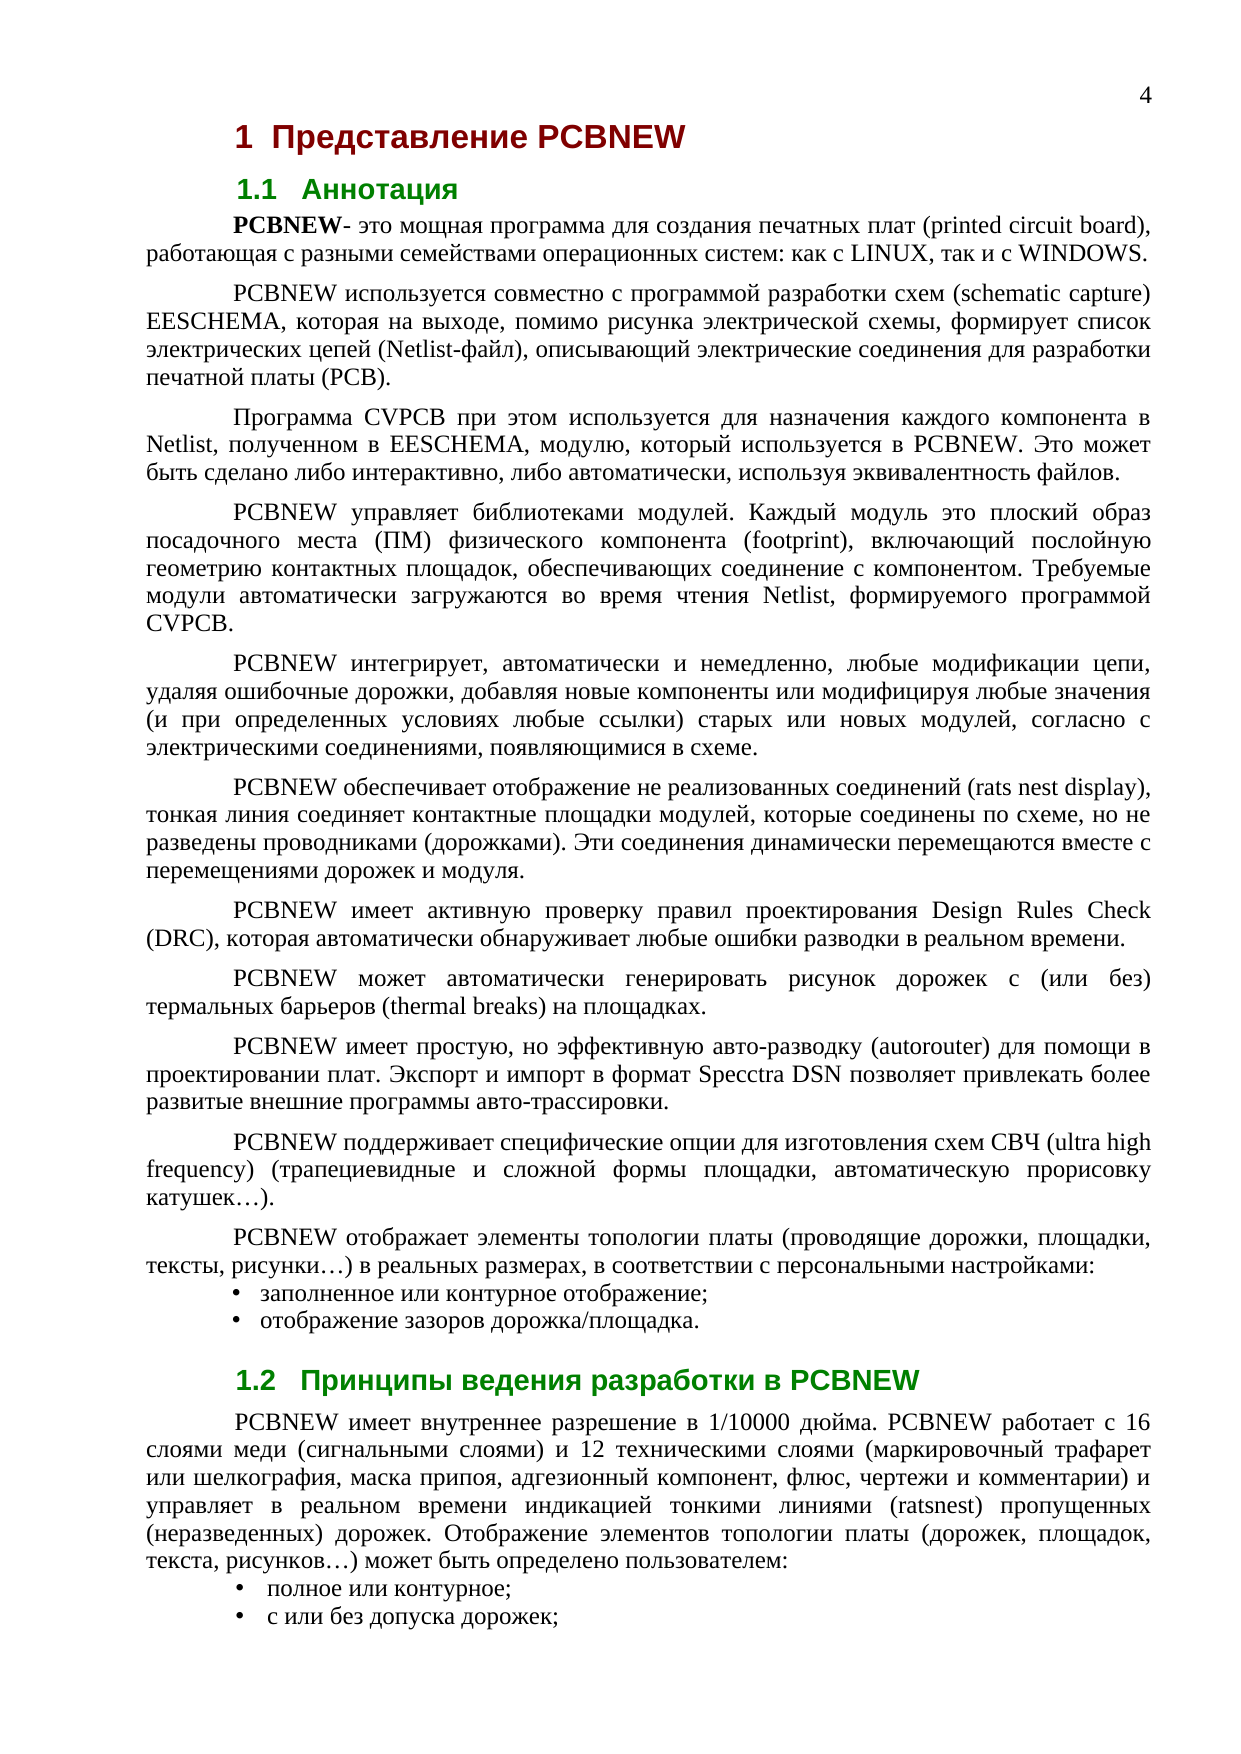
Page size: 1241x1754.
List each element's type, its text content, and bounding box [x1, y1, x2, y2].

text PCBNEW- это мощная программа для создания печатных плат (printed circuit board), работающая с разными семействами операционных систем: как с LINUX, так и с WINDOWS. [146, 212, 1152, 267]
text PCBNEW имеет активную проверку правил проектирования Design Rules Check (DRC), которая автоматически обнаруживает любые ошибки разводки в реальном времени. [146, 896, 1152, 952]
text PCBNEW отображает элементы топологии платы (проводящие дорожки, площадки, тексты, рисунки…) в реальных размерах, в соответствии с персональными настройками: [146, 1223, 1152, 1279]
list заполненное или контурное отображение; [232, 1279, 1152, 1306]
subtitle Представление PCBNEW [146, 118, 1152, 155]
text PCBNEW поддерживает специфические опции для изготовления схем СВЧ (ultra high frequency) (трапециевидные и сложной формы площадки, автоматическую прорисовку катушек…). [146, 1128, 1152, 1211]
list отображение зазоров дорожка/площадка. [232, 1306, 1152, 1334]
text PCBNEW интегрирует, автоматически и немедленно, любые модификации цепи, удаляя ошибочные дорожки, добавляя новые компоненты или модифицируя любые значения (и при определенных условиях любые ссылки) старых или новых модулей, согласно с электрическими соединениями, появляющимися в схеме. [146, 649, 1152, 760]
text Программа CVPCB при этом используется для назначения каждого компонента в Netlist, полученном в EESCHEMA, модулю, который используется в PCBNEW. Это может быть сделано либо интерактивно, либо автоматически, используя эквивалентность файлов. [146, 403, 1152, 486]
list полное или контурное; [235, 1574, 1152, 1602]
text PCBNEW имеет простую, но эффективную авто-разводку (autorouter) для помощи в проектировании плат. Экспорт и импорт в формат Specctra DSN позволяет привлекать более развитые внешние программы авто-трассировки. [146, 1032, 1152, 1115]
text PCBNEW обеспечивает отображение не реализованных соединений (rats nest display), тонкая линия соединяет контактные площадки модулей, которые соединены по схеме, но не разведены проводниками (дорожками). Эти соединения динамически перемещаются вместе с перемещениями дорожек и модуля. [146, 773, 1152, 884]
subtitle Аннотация [236, 173, 1152, 206]
text PCBNEW имеет внутреннее разрешение в 1/10000 дюйма. PCBNEW работает с 16 слоями меди (сигнальными слоями) и 12 техническими слоями (маркировочный трафарет или шелкография, маска припоя, адгезионный компонент, флюс, чертежи и комментарии) и управляет в реальном времени индикацией тонкими линиями (ratsnest) пропущенных (неразведенных) дорожек. Отображение элементов топологии платы (дорожек, площадок, текста, рисунков…) может быть определено пользователем: [146, 1408, 1152, 1574]
subtitle Принципы ведения разработки в PCBNEW [146, 1363, 1152, 1396]
text PCBNEW управляет библиотеками модулей. Каждый модуль это плоский образ посадочного места (ПМ) физического компонента (footprint), включающий послойную геометрию контактных площадок, обеспечивающих соединение с компонентом. Требуемые модули автоматически загружаются во время чтения Netlist, формируемого программой CVPCB. [146, 498, 1152, 637]
list с или без допуска дорожек; [235, 1602, 1152, 1629]
text PCBNEW используется совместно с программой разработки схем (schematic capture) EESCHEMA, которая на выходе, помимо рисунка электрической схемы, формирует список электрических цепей (Netlist-файл), описывающий электрические соединения для разработки печатной платы (PCB). [146, 279, 1152, 390]
text PCBNEW может автоматически генерировать рисунок дорожек с (или без) термальных барьеров (thermal breaks) на площадках. [146, 964, 1152, 1019]
